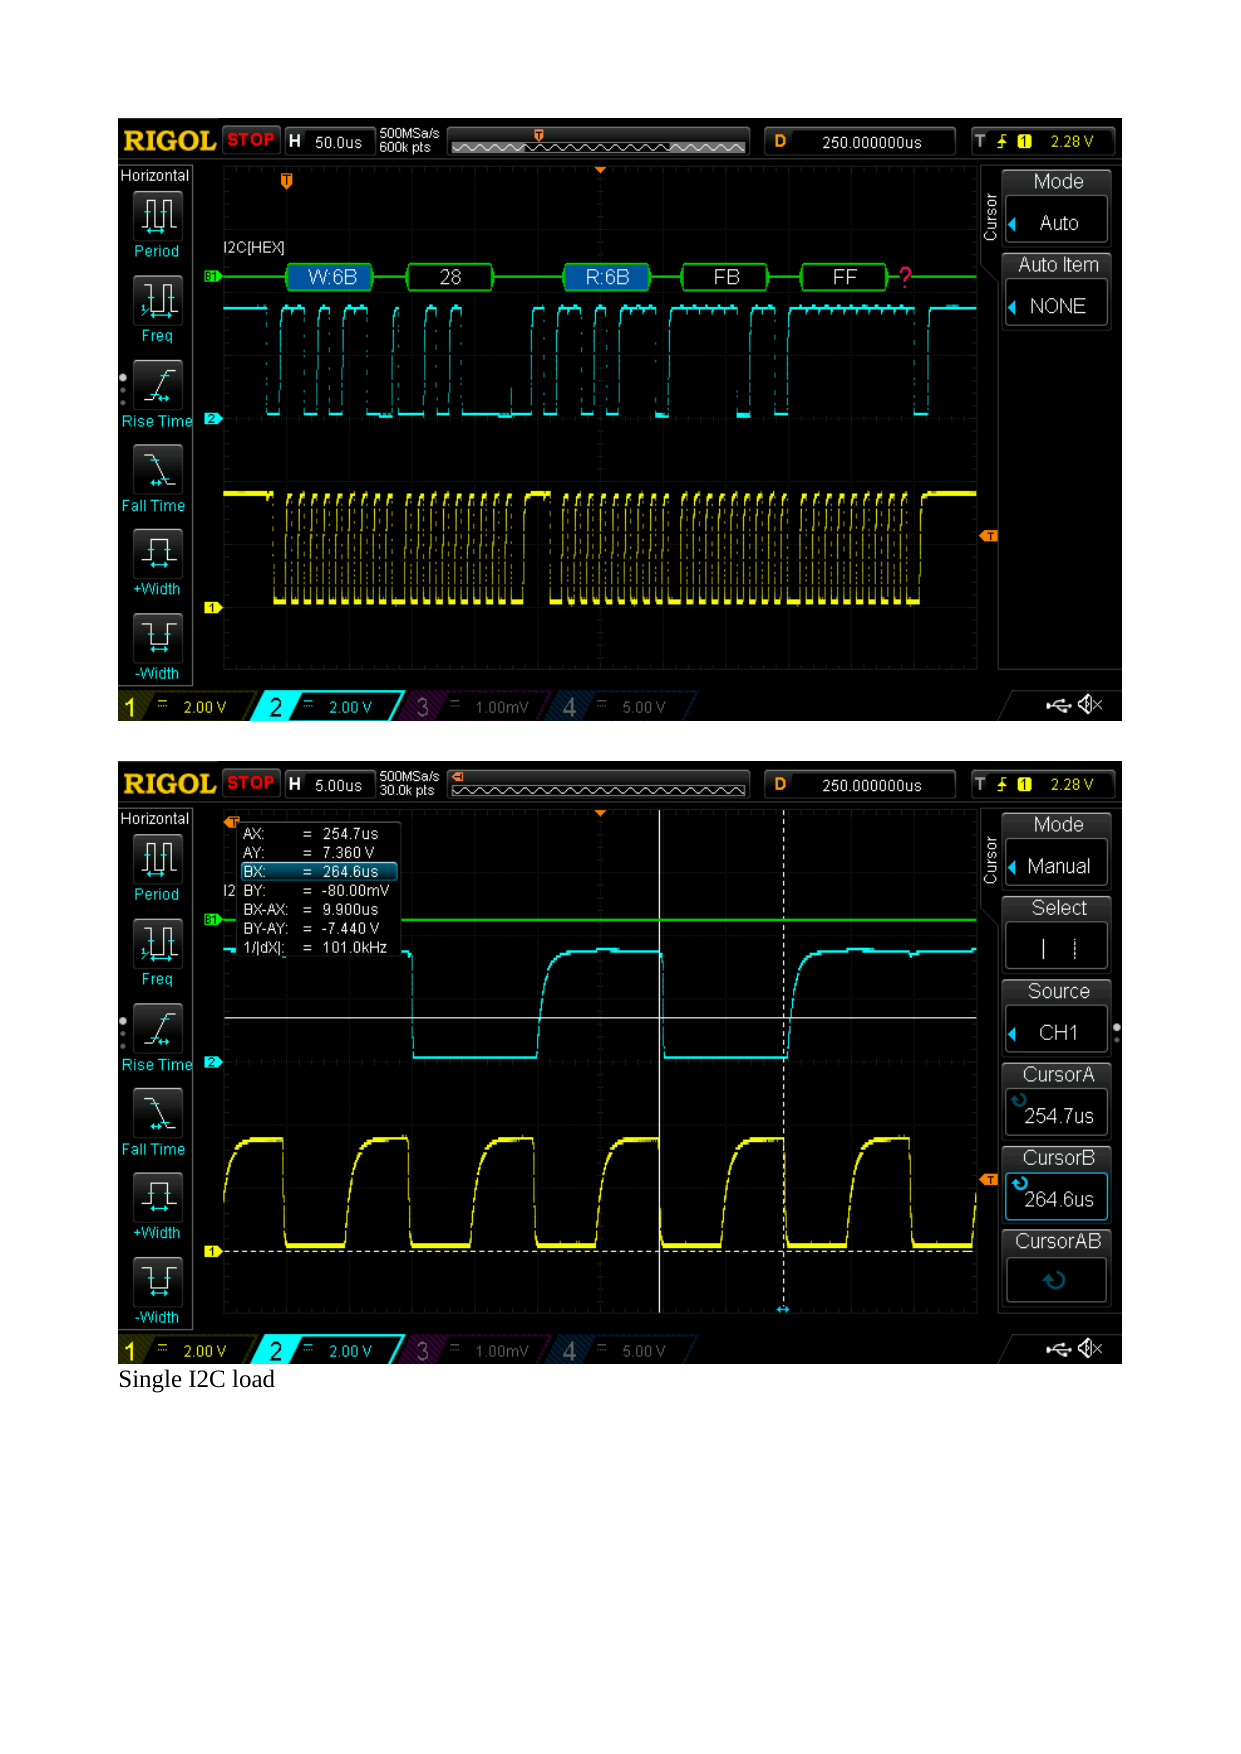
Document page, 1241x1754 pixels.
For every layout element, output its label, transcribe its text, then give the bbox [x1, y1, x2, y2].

text Single I2C load [118, 1364, 1122, 1393]
